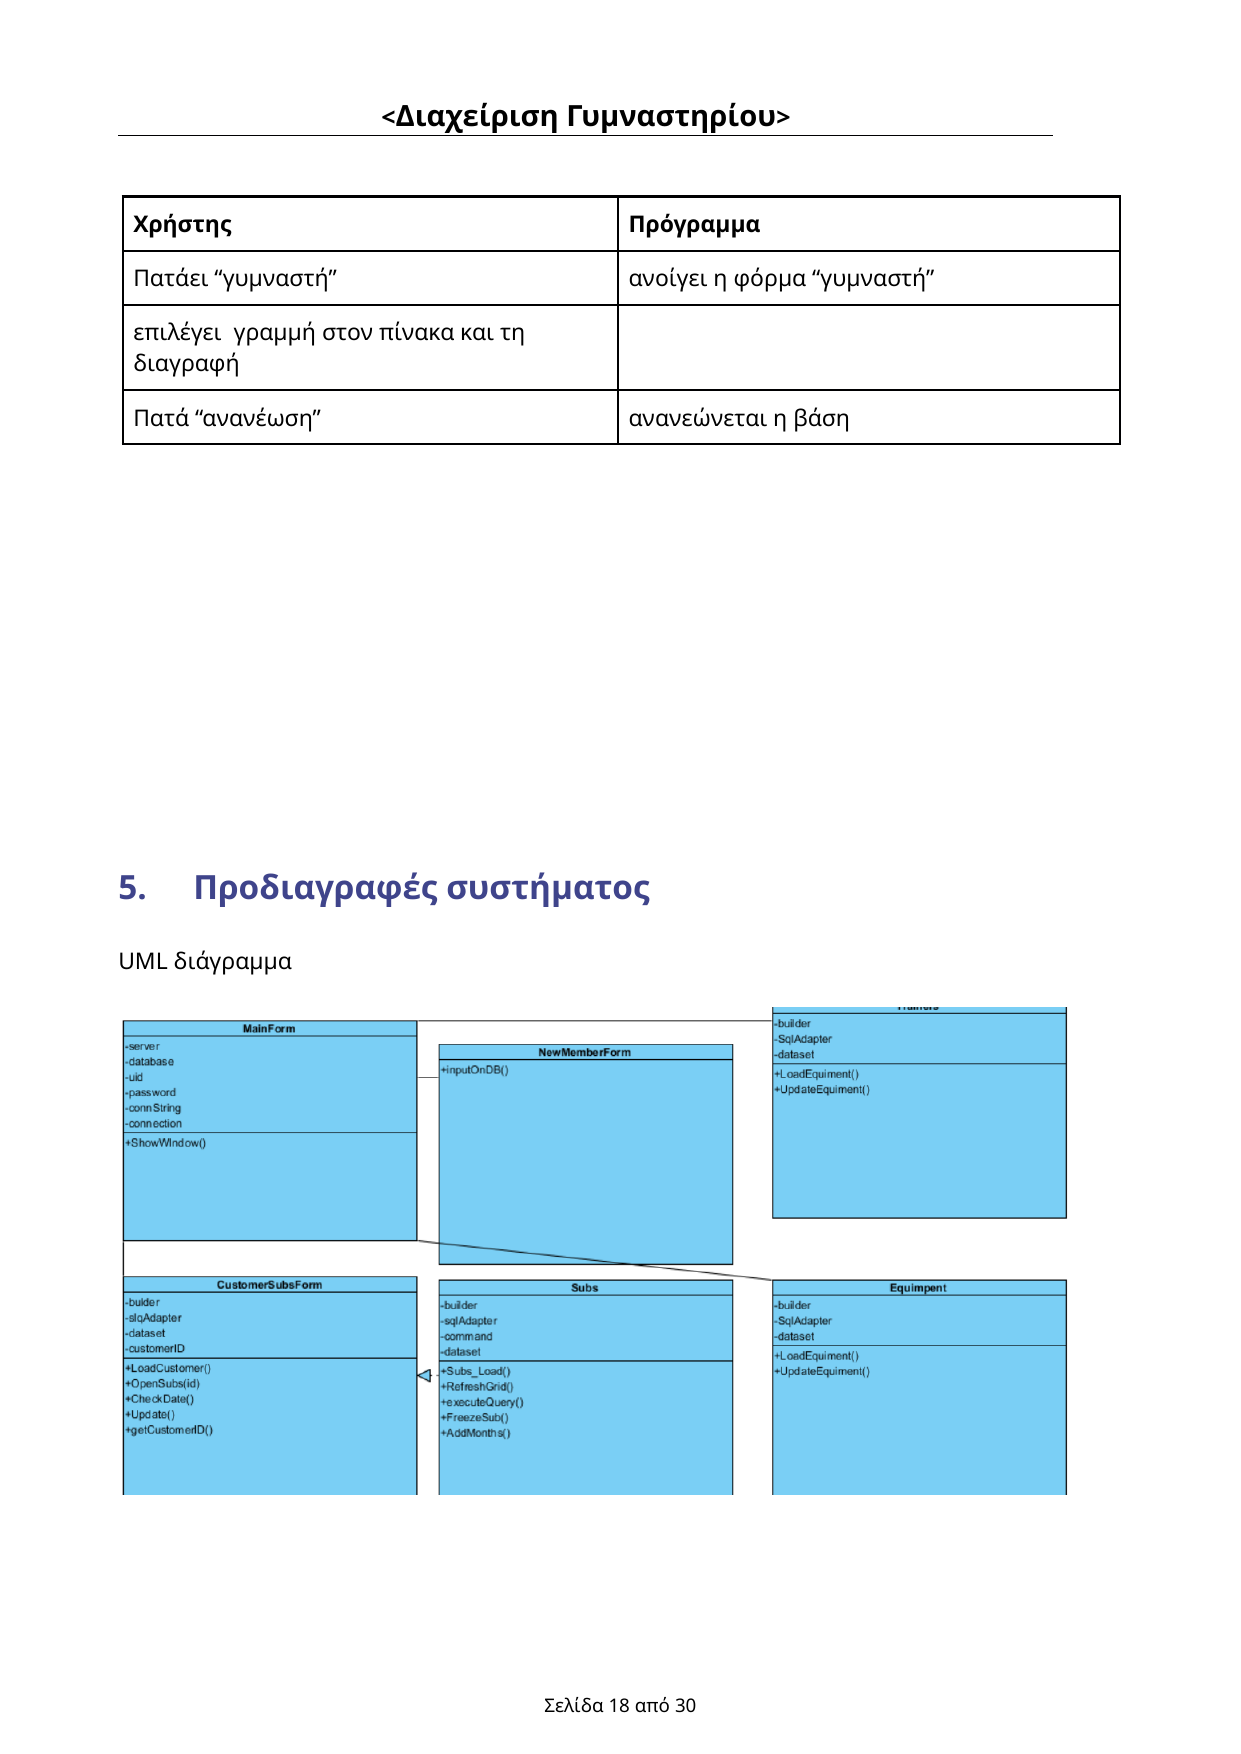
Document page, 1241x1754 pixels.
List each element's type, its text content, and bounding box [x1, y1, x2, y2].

table_cell ανανεώνεται η βάση [619, 391, 1119, 443]
subtitle Προδιαγραφές συστήματος [118, 864, 1122, 909]
text UML διάγραμμα [118, 945, 1122, 976]
table_cell [619, 306, 1119, 389]
table_cell Πατά “ανανέωση” [124, 391, 617, 443]
table_header Χρήστης [124, 198, 617, 249]
picture [118, 1007, 1123, 1495]
table_cell Πατάει “γυμναστή” [124, 252, 617, 304]
table_header Πρόγραμμα [619, 198, 1119, 249]
table_cell επιλέγει γραμμή στον πίνακα και τη διαγραφή [124, 306, 617, 389]
table_cell ανοίγει η φόρμα “γυμναστή” [619, 252, 1119, 304]
